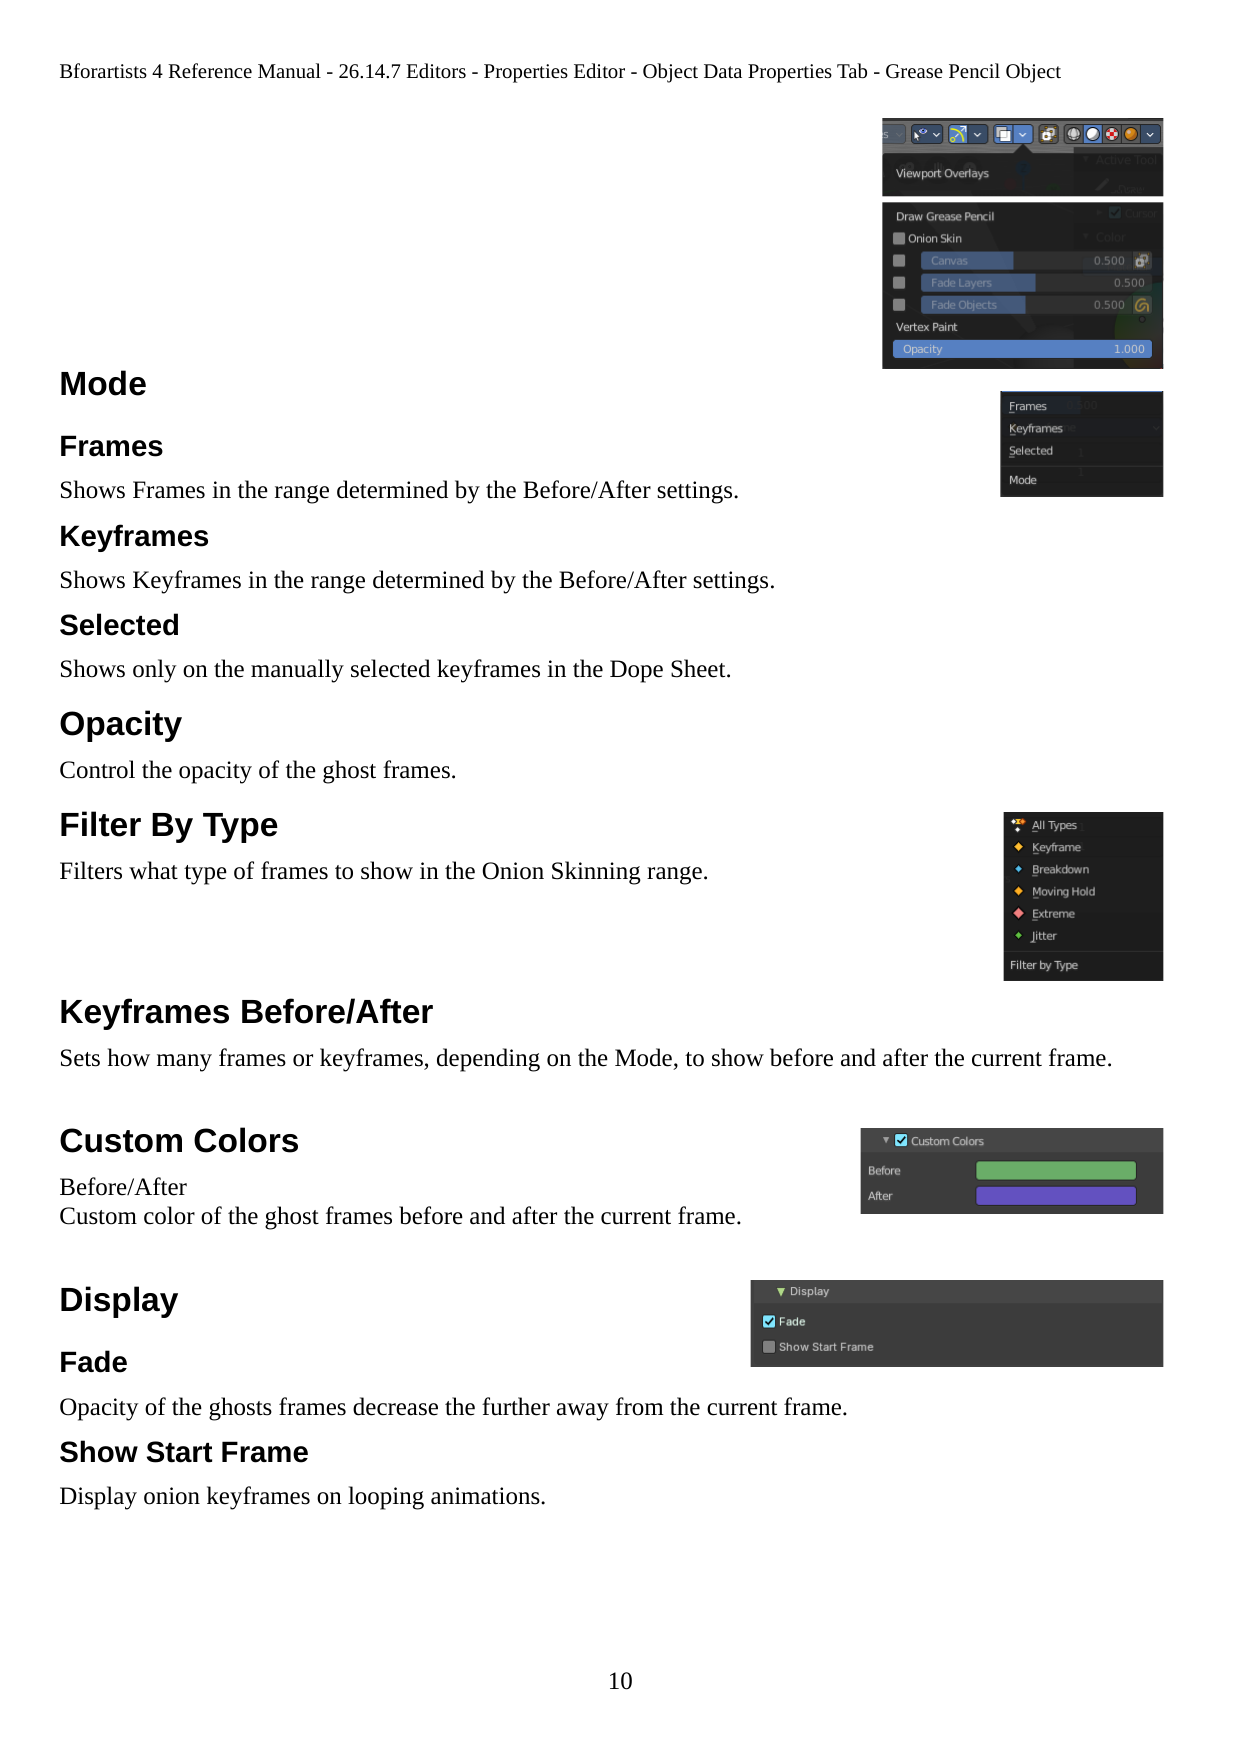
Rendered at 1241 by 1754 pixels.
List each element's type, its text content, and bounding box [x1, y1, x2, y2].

text Opacity of the ghosts frames decrease the further away from the current frame. [59, 1392, 1181, 1420]
picture [882, 118, 1164, 369]
subtitle Opacity [59, 704, 1181, 743]
subtitle Selected [59, 608, 1181, 642]
text Display onion keyframes on looping animations. [59, 1481, 1181, 1510]
subtitle Custom Colors [59, 1121, 1181, 1160]
picture [1003, 812, 1164, 981]
subtitle Display [59, 1279, 1181, 1318]
text Shows Frames in the range determined by the Before/After settings. [59, 475, 1181, 504]
picture [750, 1280, 1164, 1367]
text Before/After [59, 1172, 860, 1201]
subtitle Keyframes [59, 519, 1181, 552]
subtitle Filter By Type [59, 805, 1181, 843]
text Shows Keyframes in the range determined by the Before/After settings. [59, 565, 1181, 594]
subtitle Mode [59, 363, 1181, 402]
picture [1000, 391, 1164, 497]
text Custom color of the ghost frames before and after the current frame. [59, 1201, 1181, 1230]
text Filters what type of frames to show in the Onion Skinning range. [59, 856, 1003, 885]
subtitle Show Start Frame [59, 1435, 1181, 1469]
subtitle Fade [59, 1345, 1181, 1379]
subtitle Keyframes Before/After [59, 992, 1181, 1031]
subtitle [1164, 429, 1181, 463]
text [1164, 1172, 1181, 1201]
subtitle Frames [59, 429, 1000, 463]
text Control the opacity of the ghost frames. [59, 755, 1181, 784]
text Sets how many frames or keyframes, depending on the Mode, to show before and after the current frame. [59, 1043, 1181, 1072]
text Shows only on the manually selected keyframes in the Dope Sheet. [59, 654, 1181, 683]
picture [860, 1128, 1164, 1214]
